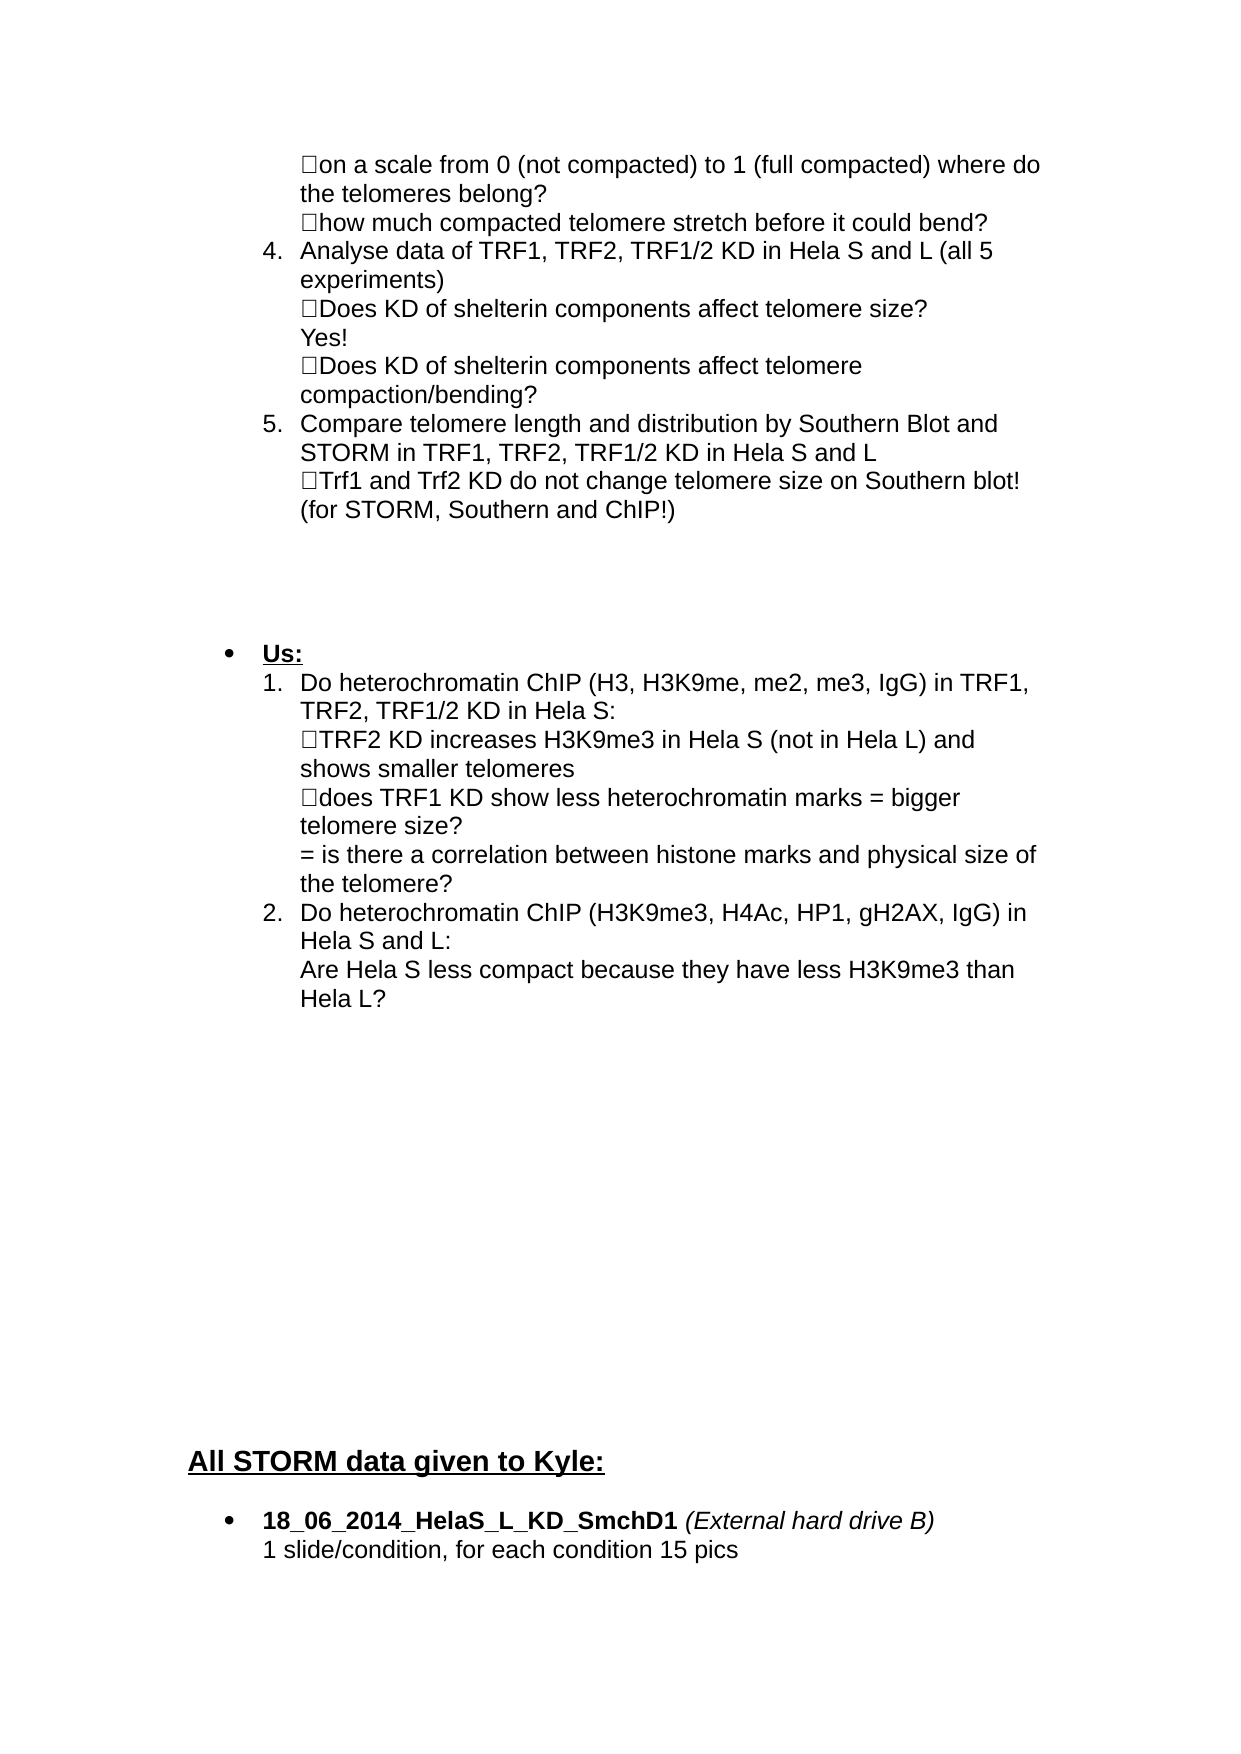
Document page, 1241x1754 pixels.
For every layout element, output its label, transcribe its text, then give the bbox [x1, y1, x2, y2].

list Do heterochromatin ChIP (H3K9me3, H4Ac, HP1, gH2AX, IgG) in Hela S and L: [262, 898, 1053, 955]
list Does KD of shelterin components affect telomere size? [300, 294, 1053, 322]
list TRF2 KD increases H3K9me3 in Hela S (not in Hela L) and shows smaller telomeres [300, 725, 1053, 783]
list = is there a correlation between histone marks and physical size of the telomere? [300, 840, 1053, 898]
list how much compacted telomere stretch before it could bend? [300, 207, 1053, 236]
list Compare telomere length and distribution by Southern Blot and STORM in TRF1, TRF2, TRF1/2 KD in Hela S and L [262, 409, 1053, 466]
list Trf1 and Trf2 KD do not change telomere size on Southern blot! (for STORM, Southern and ChIP!) [300, 466, 1053, 524]
list Us: [225, 639, 1053, 668]
list on a scale from 0 (not compacted) to 1 (full compacted) where do the telomeres belong? [300, 150, 1053, 207]
list Are Hela S less compact because they have less H3K9me3 than Hela L? [300, 955, 1053, 1013]
list Do heterochromatin ChIP (H3, H3K9me, me2, me3, IgG) in TRF1, TRF2, TRF1/2 KD in Hela S: [262, 668, 1053, 725]
list Yes! [300, 322, 1053, 351]
text All STORM data given to Kyle: [187, 1444, 1053, 1477]
list Analyse data of TRF1, TRF2, TRF1/2 KD in Hela S and L (all 5 experiments) [262, 236, 1053, 294]
list does TRF1 KD show less heterochromatin marks = bigger telomere size? [300, 783, 1053, 840]
list Does KD of shelterin components affect telomere compaction/bending? [300, 351, 1053, 409]
list 1 slide/condition, for each condition 15 pics [262, 1535, 1053, 1564]
list 18_06_2014_HelaS_L_KD_SmchD1 (External hard drive B) [225, 1506, 1053, 1535]
